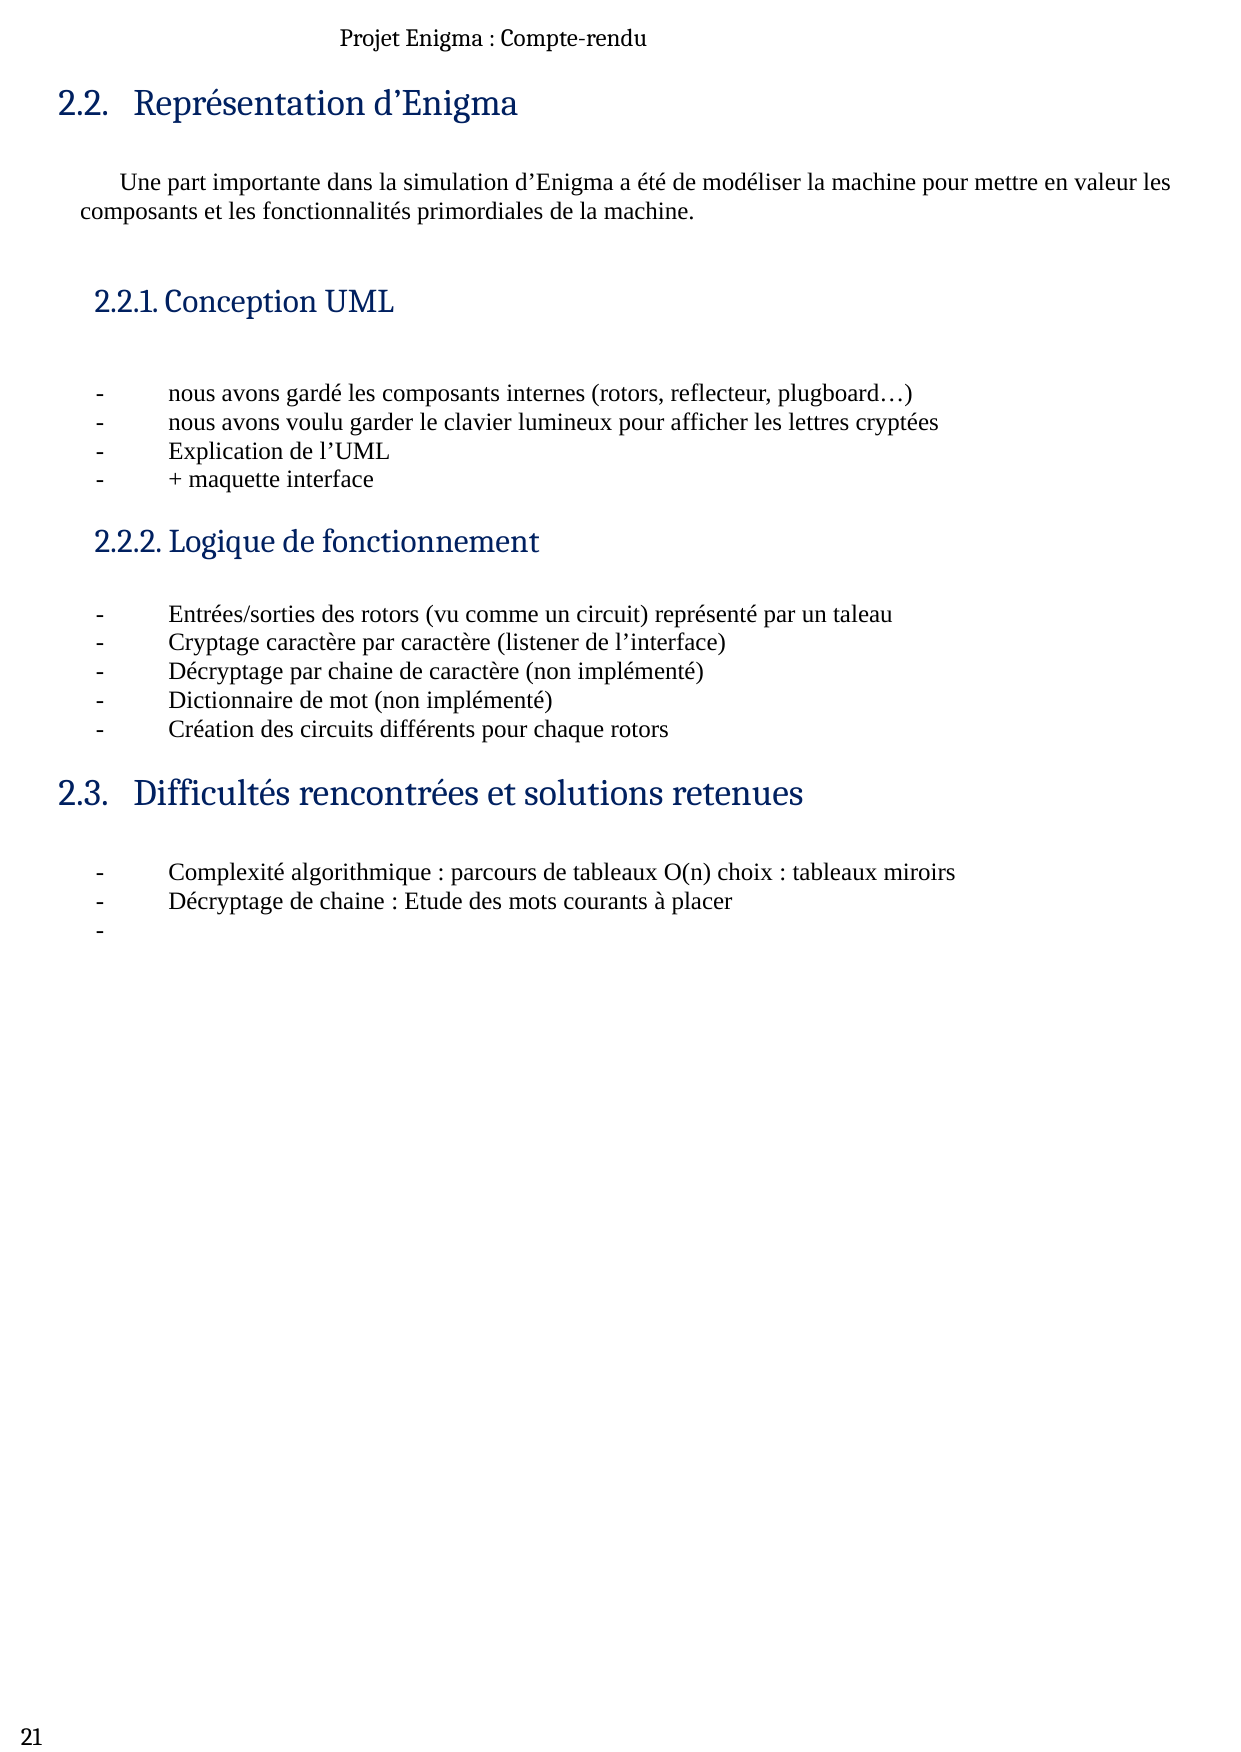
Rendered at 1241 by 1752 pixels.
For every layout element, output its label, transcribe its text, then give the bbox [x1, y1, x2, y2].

list Décryptage de chaine : Etude des mots courants à placer [96, 886, 1173, 915]
list Une part importante dans la simulation d’Enigma a été de modéliser la machine pour mettre en valeur les composants et les fonctionnalités primordiales de la machine. [65, 167, 1173, 225]
list Décryptage par chaine de caractère (non implémenté) [96, 656, 1173, 685]
list Difficultés rencontrées et solutions retenues [58, 771, 1221, 814]
list nous avons voulu garder le clavier lumineux pour afficher les lettres cryptées [96, 407, 1173, 436]
text 2.2.2. Logique de fonctionnement [21, 522, 1221, 560]
list + maquette interface [96, 464, 1173, 493]
list Entrées/sorties des rotors (vu comme un circuit) représenté par un taleau [96, 599, 1173, 627]
list Explication de l’UML [96, 436, 1173, 464]
list Dictionnaire de mot (non implémenté) [96, 685, 1173, 714]
list Représentation d’Enigma [58, 81, 1221, 124]
list Création des circuits différents pour chaque rotors [96, 714, 1173, 742]
text 2.2.1. Conception UML [65, 282, 1173, 321]
list nous avons gardé les composants internes (rotors, reflecteur, plugboard…) [96, 378, 1173, 407]
list Cryptage caractère par caractère (listener de l’interface) [96, 627, 1173, 656]
list Complexité algorithmique : parcours de tableaux O(n) choix : tableaux miroirs [96, 857, 1173, 886]
